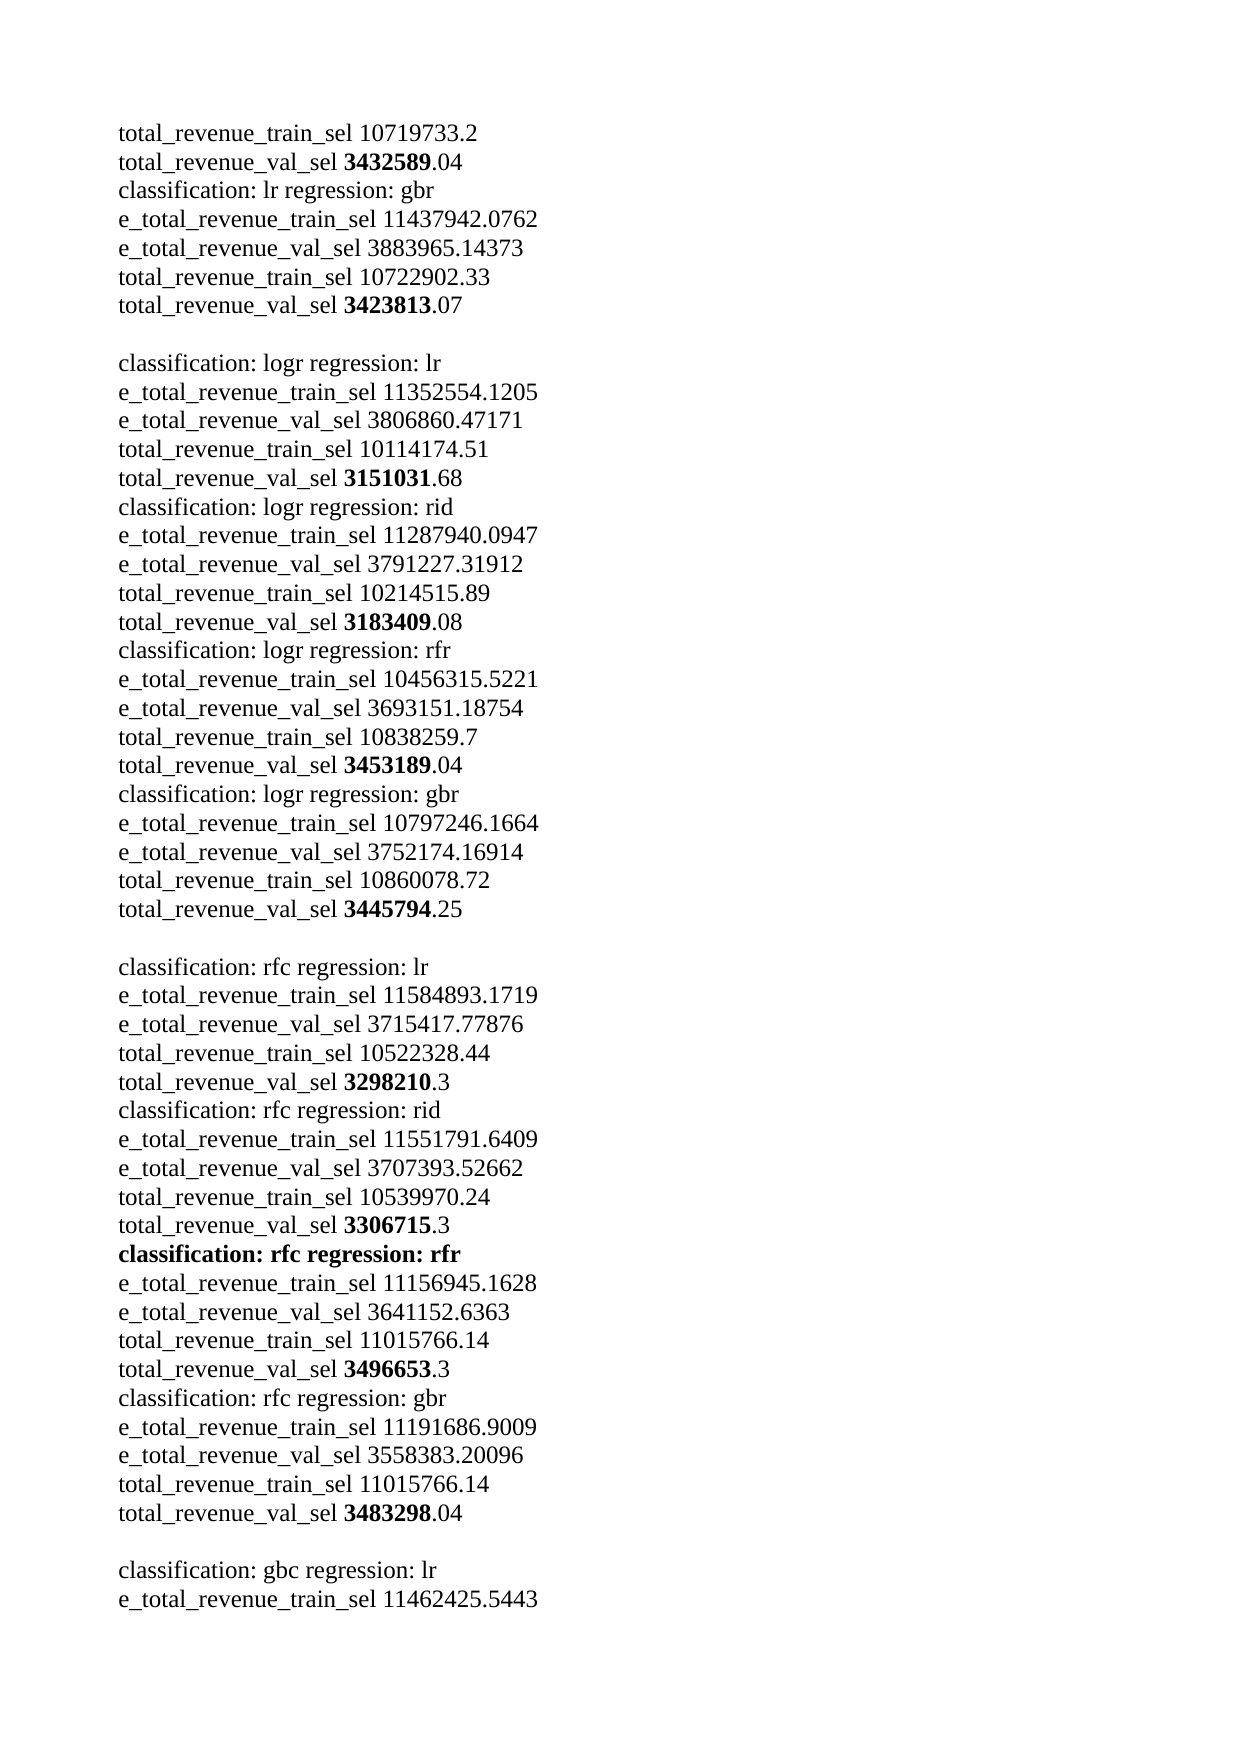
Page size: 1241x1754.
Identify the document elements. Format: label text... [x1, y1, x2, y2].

text total_revenue_val_sel 3298210.3 [118, 1067, 1122, 1096]
text e_total_revenue_val_sel 3883965.14373 [118, 233, 1122, 262]
text classification: rfc regression: rid [118, 1096, 1122, 1124]
text e_total_revenue_train_sel 10456315.5221 [118, 664, 1122, 693]
text e_total_revenue_val_sel 3752174.16914 [118, 837, 1122, 866]
text e_total_revenue_val_sel 3715417.77876 [118, 1009, 1122, 1038]
text e_total_revenue_val_sel 3558383.20096 [118, 1441, 1122, 1469]
text classification: rfc regression: rfr [118, 1239, 1122, 1268]
text total_revenue_train_sel 10214515.89 [118, 578, 1122, 607]
text total_revenue_train_sel 10838259.7 [118, 722, 1122, 751]
text total_revenue_val_sel 3496653.3 [118, 1354, 1122, 1383]
text total_revenue_train_sel 10719733.2 [118, 118, 1122, 147]
text e_total_revenue_val_sel 3806860.47171 [118, 406, 1122, 434]
text e_total_revenue_val_sel 3693151.18754 [118, 693, 1122, 722]
text e_total_revenue_train_sel 11352554.1205 [118, 377, 1122, 406]
text total_revenue_train_sel 10114174.51 [118, 434, 1122, 463]
text total_revenue_train_sel 10860078.72 [118, 866, 1122, 894]
text total_revenue_val_sel 3453189.04 [118, 751, 1122, 779]
text total_revenue_val_sel 3183409.08 [118, 607, 1122, 636]
text total_revenue_val_sel 3423813.07 [118, 291, 1122, 319]
text total_revenue_train_sel 10722902.33 [118, 262, 1122, 291]
text classification: logr regression: lr [118, 348, 1122, 377]
text total_revenue_val_sel 3483298.04 [118, 1498, 1122, 1527]
text classification: logr regression: rfr [118, 636, 1122, 664]
text e_total_revenue_train_sel 11156945.1628 [118, 1268, 1122, 1297]
text total_revenue_val_sel 3151031.68 [118, 463, 1122, 492]
text e_total_revenue_train_sel 11437942.0762 [118, 204, 1122, 233]
text e_total_revenue_train_sel 11191686.9009 [118, 1412, 1122, 1441]
text total_revenue_train_sel 11015766.14 [118, 1326, 1122, 1354]
text classification: lr regression: gbr [118, 176, 1122, 204]
text e_total_revenue_val_sel 3707393.52662 [118, 1153, 1122, 1182]
text e_total_revenue_val_sel 3791227.31912 [118, 549, 1122, 578]
text classification: rfc regression: lr [118, 952, 1122, 981]
text e_total_revenue_train_sel 11287940.0947 [118, 521, 1122, 549]
text e_total_revenue_val_sel 3641152.6363 [118, 1297, 1122, 1326]
text e_total_revenue_train_sel 11462425.5443 [118, 1584, 1122, 1613]
text total_revenue_val_sel 3306715.3 [118, 1211, 1122, 1239]
text total_revenue_train_sel 10522328.44 [118, 1038, 1122, 1067]
text total_revenue_val_sel 3445794.25 [118, 894, 1122, 923]
text classification: logr regression: rid [118, 492, 1122, 521]
text e_total_revenue_train_sel 11584893.1719 [118, 981, 1122, 1009]
text total_revenue_train_sel 10539970.24 [118, 1182, 1122, 1211]
text classification: rfc regression: gbr [118, 1383, 1122, 1412]
text classification: gbc regression: lr [118, 1556, 1122, 1584]
text classification: logr regression: gbr [118, 779, 1122, 808]
text e_total_revenue_train_sel 10797246.1664 [118, 808, 1122, 837]
text total_revenue_val_sel 3432589.04 [118, 147, 1122, 176]
text total_revenue_train_sel 11015766.14 [118, 1469, 1122, 1498]
text e_total_revenue_train_sel 11551791.6409 [118, 1124, 1122, 1153]
